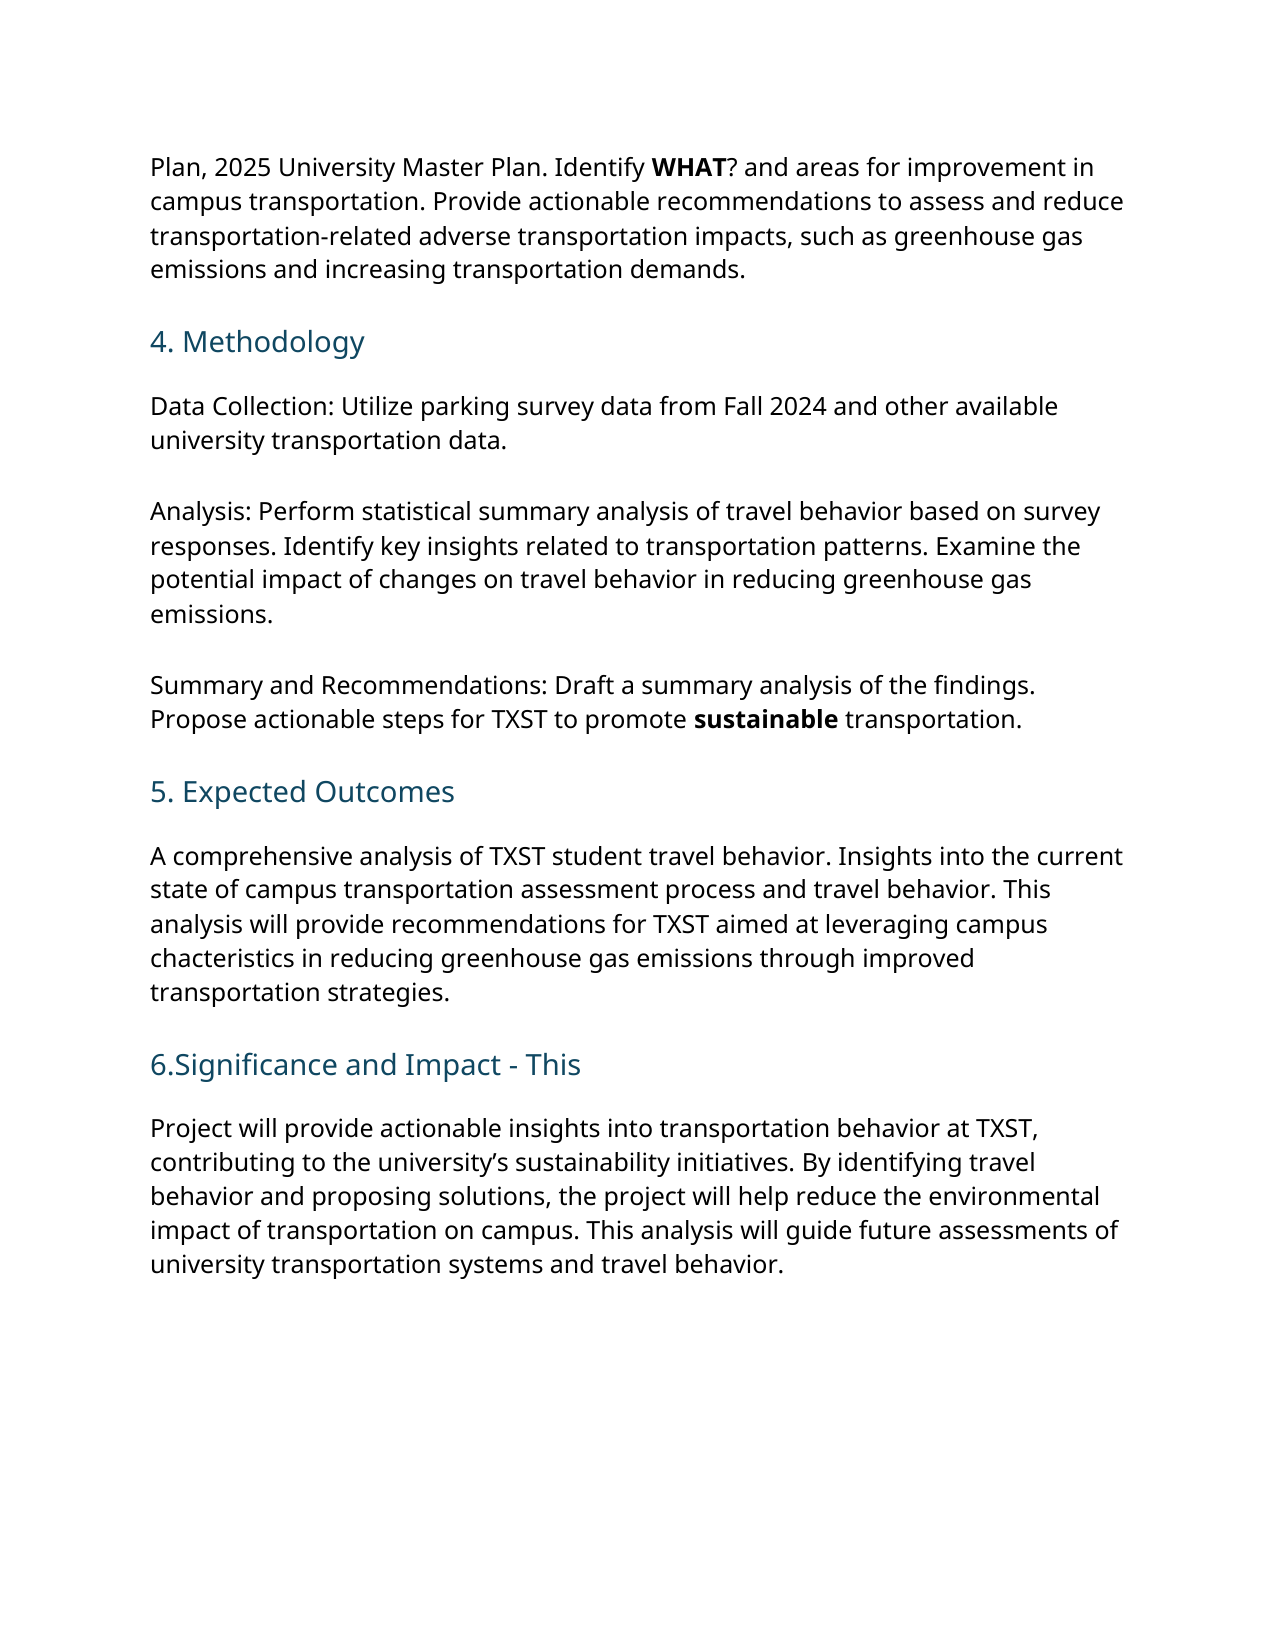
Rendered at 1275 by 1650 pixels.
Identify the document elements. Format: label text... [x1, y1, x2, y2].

subtitle 6.Significance and Impact - This [150, 1044, 1125, 1083]
text Project will provide actionable insights into transportation behavior at TXST, contributing to the university’s sustainability initiatives. By identifying travel behavior and proposing solutions, the project will help reduce the environmental impact of transportation on campus. This analysis will guide future assessments of university transportation systems and travel behavior. [150, 1111, 1125, 1281]
text Analysis: Perform statistical summary analysis of travel behavior based on survey responses. Identify key insights related to transportation patterns. Examine the potential impact of changes on travel behavior in reducing greenhouse gas emissions. [150, 494, 1125, 630]
text Summary and Recommendations: Draft a summary analysis of the findings. Propose actionable steps for TXST to promote sustainable transportation. [150, 668, 1125, 736]
text A comprehensive analysis of TXST student travel behavior. Insights into the current state of campus transportation assessment process and travel behavior. This analysis will provide recommendations for TXST aimed at leveraging campus chacteristics in reducing greenhouse gas emissions through improved transportation strategies. [150, 838, 1125, 1008]
text Plan, 2025 University Master Plan. Identify WHAT? and areas for improvement in campus transportation. Provide actionable recommendations to assess and reduce transportation-related adverse transportation impacts, such as greenhouse gas emissions and increasing transportation demands. [150, 150, 1125, 286]
subtitle 4. Methodology [150, 322, 1125, 361]
text Data Collection: Utilize parking survey data from Fall 2024 and other available university transportation data. [150, 388, 1125, 457]
subtitle 5. Expected Outcomes [150, 771, 1125, 811]
